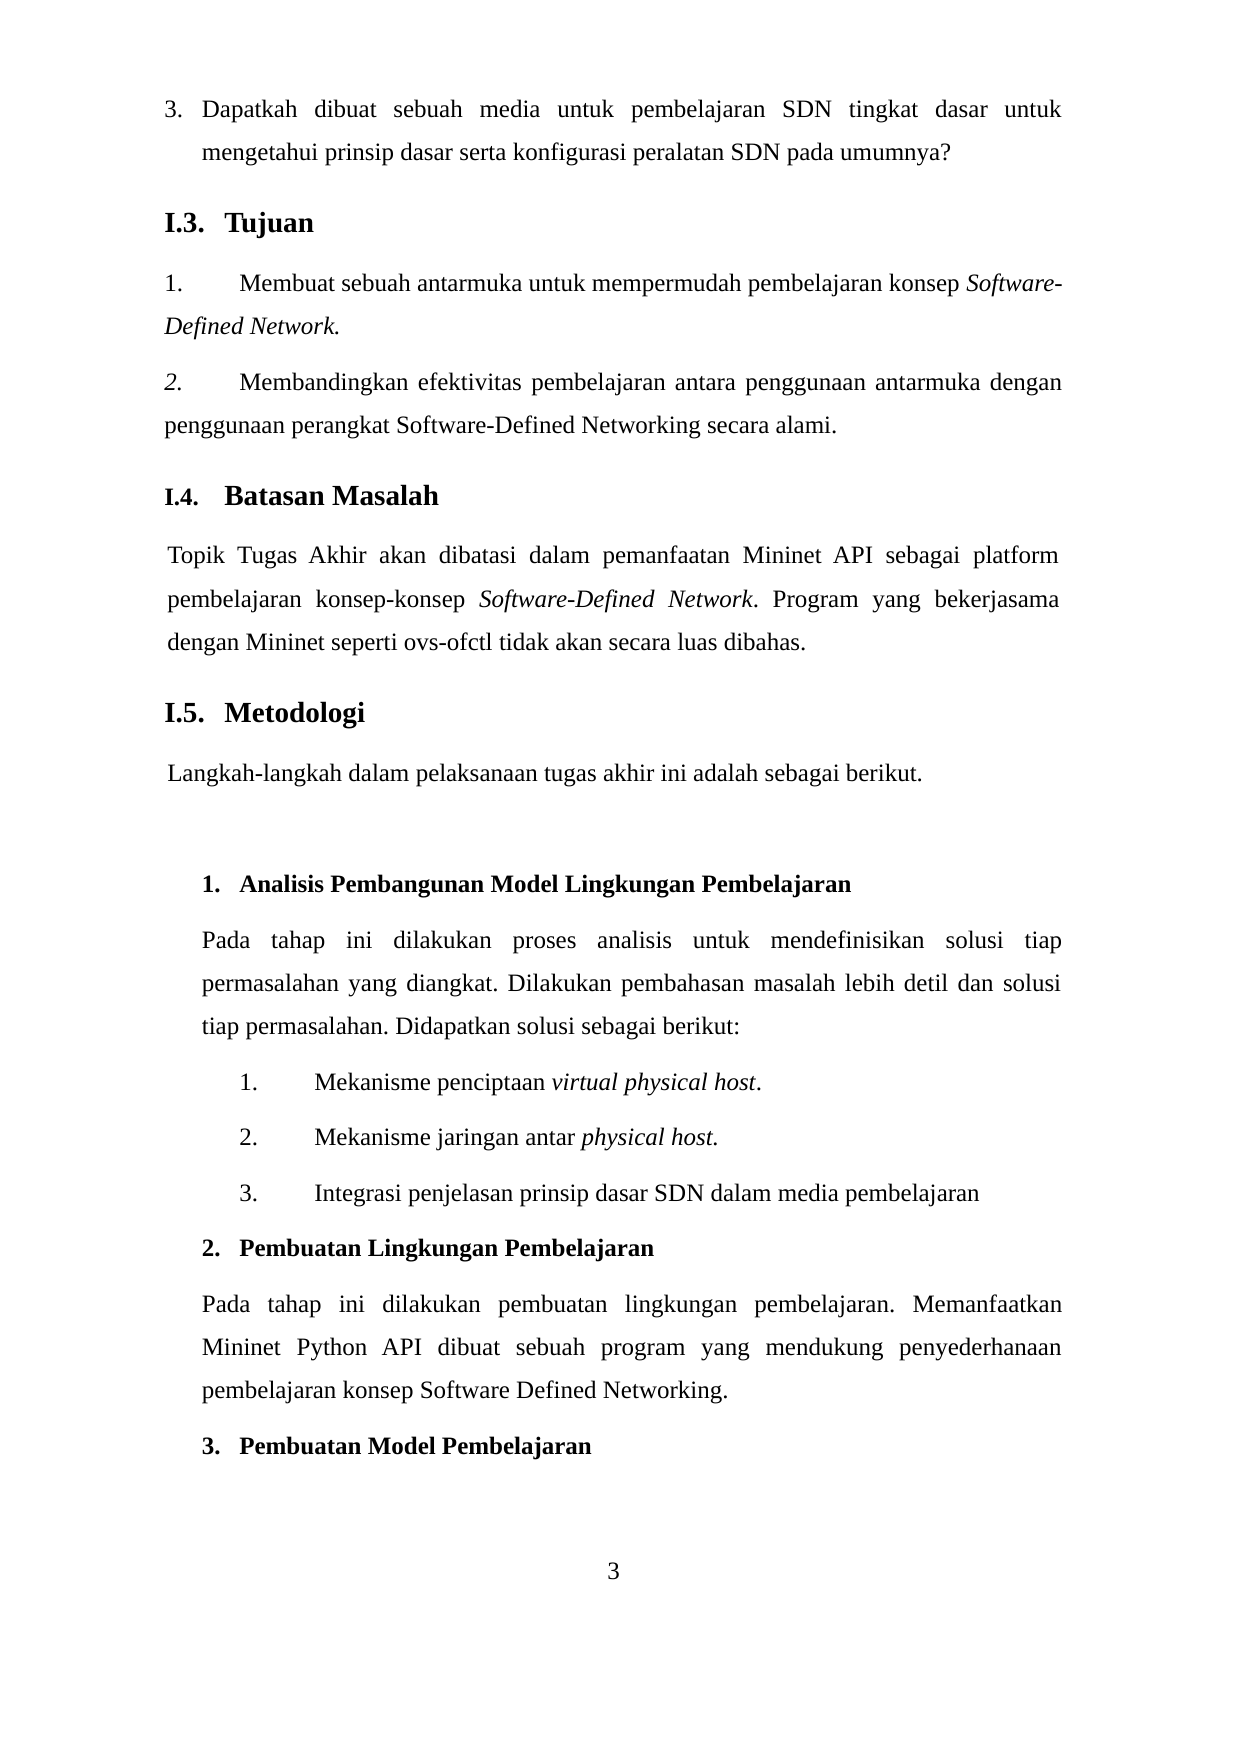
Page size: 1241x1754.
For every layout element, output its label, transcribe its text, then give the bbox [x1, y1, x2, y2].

list 2. Membandingkan efektivitas pembelajaran antara penggunaan antarmuka dengan penggunaan perangkat Software-Defined Networking secara alami. [164, 367, 1062, 438]
list 1. Membuat sebuah antarmuka untuk mempermudah pembelajaran konsep Software-Defined Network. [164, 268, 1062, 340]
subtitle Batasan Masalah [164, 478, 1062, 511]
list Mekanisme penciptaan virtual physical host. [239, 1067, 1062, 1095]
list Topik Tugas Akhir akan dibatasi dalam pemanfaatan Mininet API sebagai platform pembelajaran konsep-konsep Software-Defined Network. Program yang bekerjasama dengan Mininet seperti ovs-ofctl tidak akan secara luas dibahas. [167, 541, 1059, 656]
list Pada tahap ini dilakukan pembuatan lingkungan pembelajaran. Memanfaatkan Mininet Python API dibuat sebuah program yang mendukung penyederhanaan pembelajaran konsep Software Defined Networking. [202, 1289, 1062, 1404]
list Analisis Pembangunan Model Lingkungan Pembelajaran [202, 869, 1062, 898]
list Pembuatan Model Pembelajaran [202, 1431, 1062, 1460]
list Integrasi penjelasan prinsip dasar SDN dalam media pembelajaran [239, 1178, 1062, 1207]
list Langkah-langkah dalam pelaksanaan tugas akhir ini adalah sebagai berikut. [167, 758, 1059, 787]
list Mekanisme jaringan antar physical host. [239, 1122, 1062, 1151]
subtitle Tujuan [164, 205, 1062, 238]
subtitle Metodologi [164, 695, 1062, 728]
list Pada tahap ini dilakukan proses analisis untuk mendefinisikan solusi tiap permasalahan yang diangkat. Dilakukan pembahasan masalah lebih detil dan solusi tiap permasalahan. Didapatkan solusi sebagai berikut: [202, 925, 1062, 1040]
list Dapatkah dibuat sebuah media untuk pembelajaran SDN tingkat dasar untuk mengetahui prinsip dasar serta konfigurasi peralatan SDN pada umumnya? [164, 94, 1062, 166]
list Pembuatan Lingkungan Pembelajaran [202, 1233, 1062, 1262]
